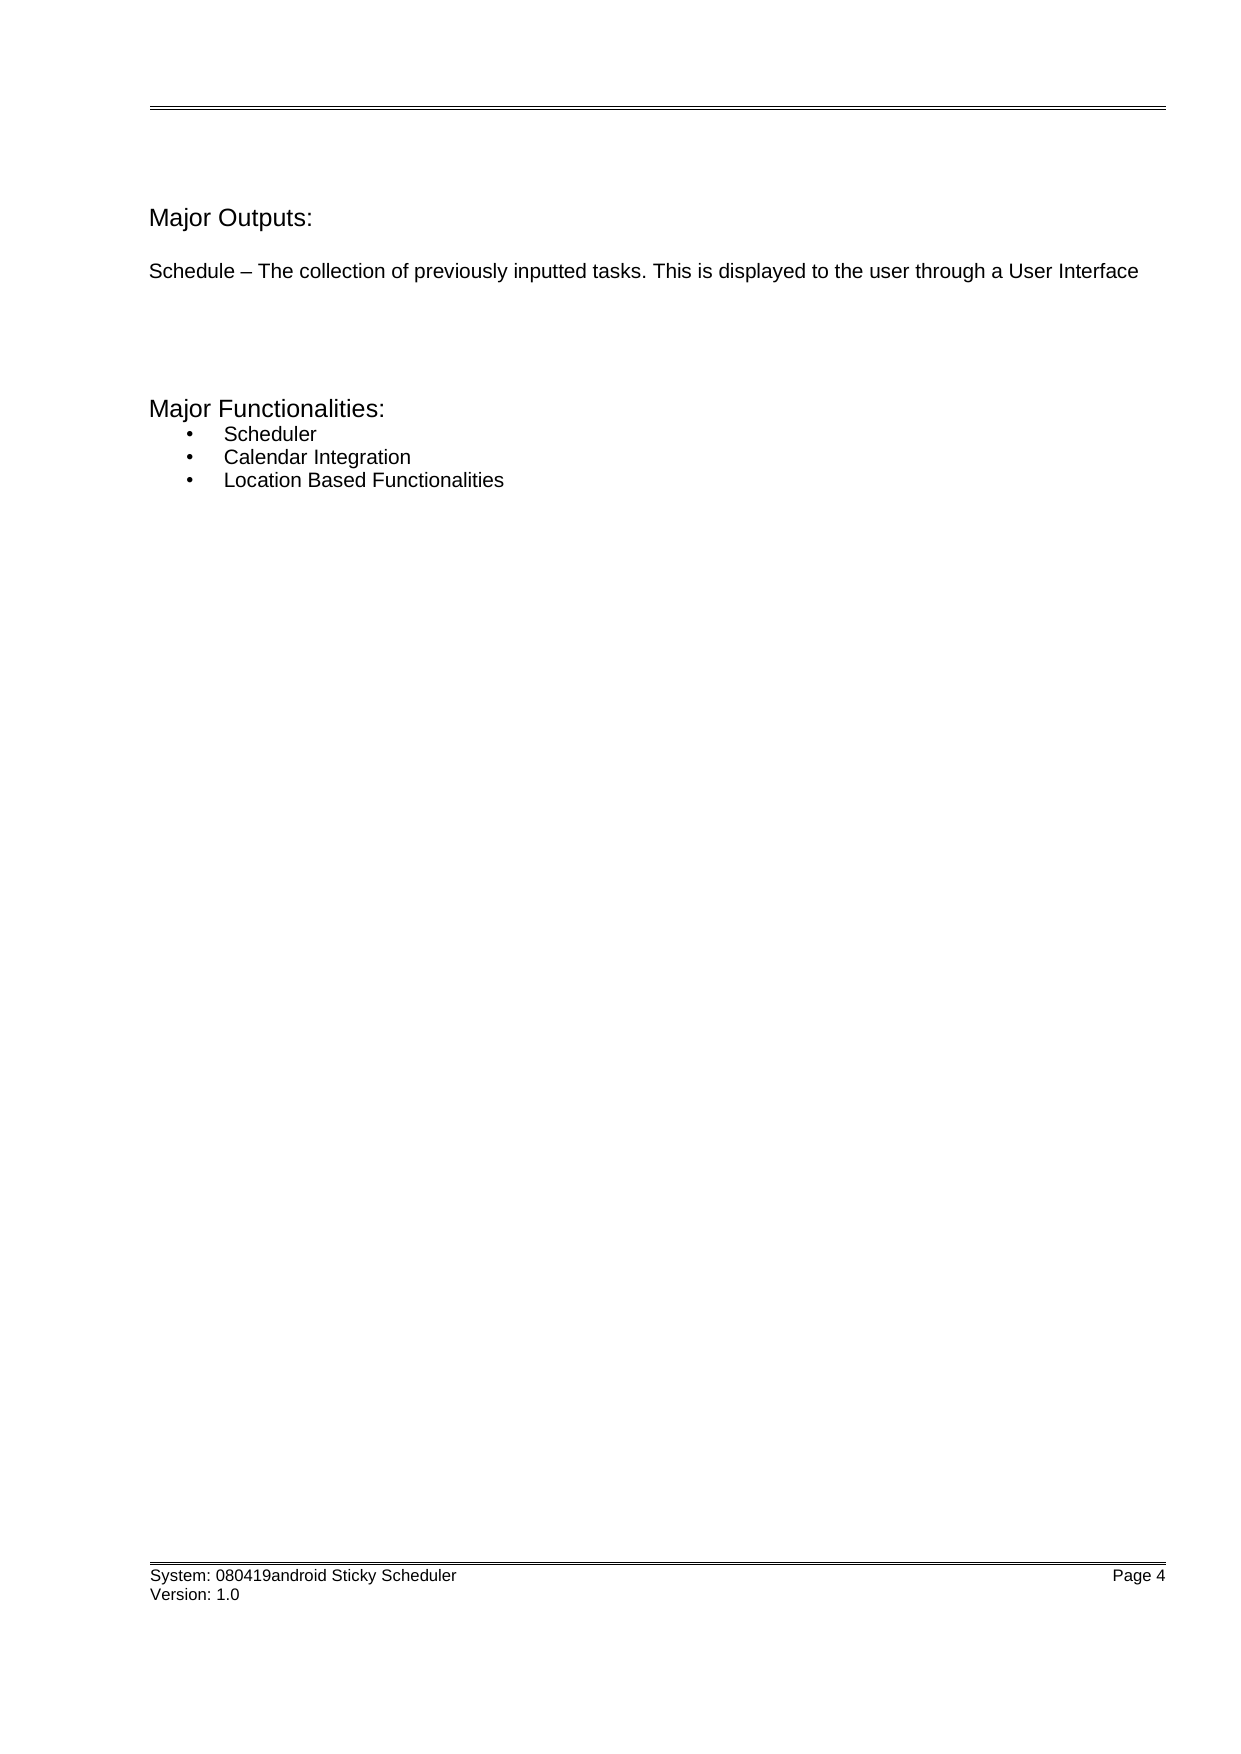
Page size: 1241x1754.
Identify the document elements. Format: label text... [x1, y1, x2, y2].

list Calendar Integration [186, 446, 1166, 469]
list Location Based Functionalities [186, 469, 1166, 492]
list Scheduler [186, 423, 1166, 446]
text Major Outputs: [148, 203, 1166, 231]
text Major Functionalities: [148, 394, 1166, 423]
text Schedule – The collection of previously inputted tasks. This is displayed to the user through a User Interface [148, 259, 1166, 282]
